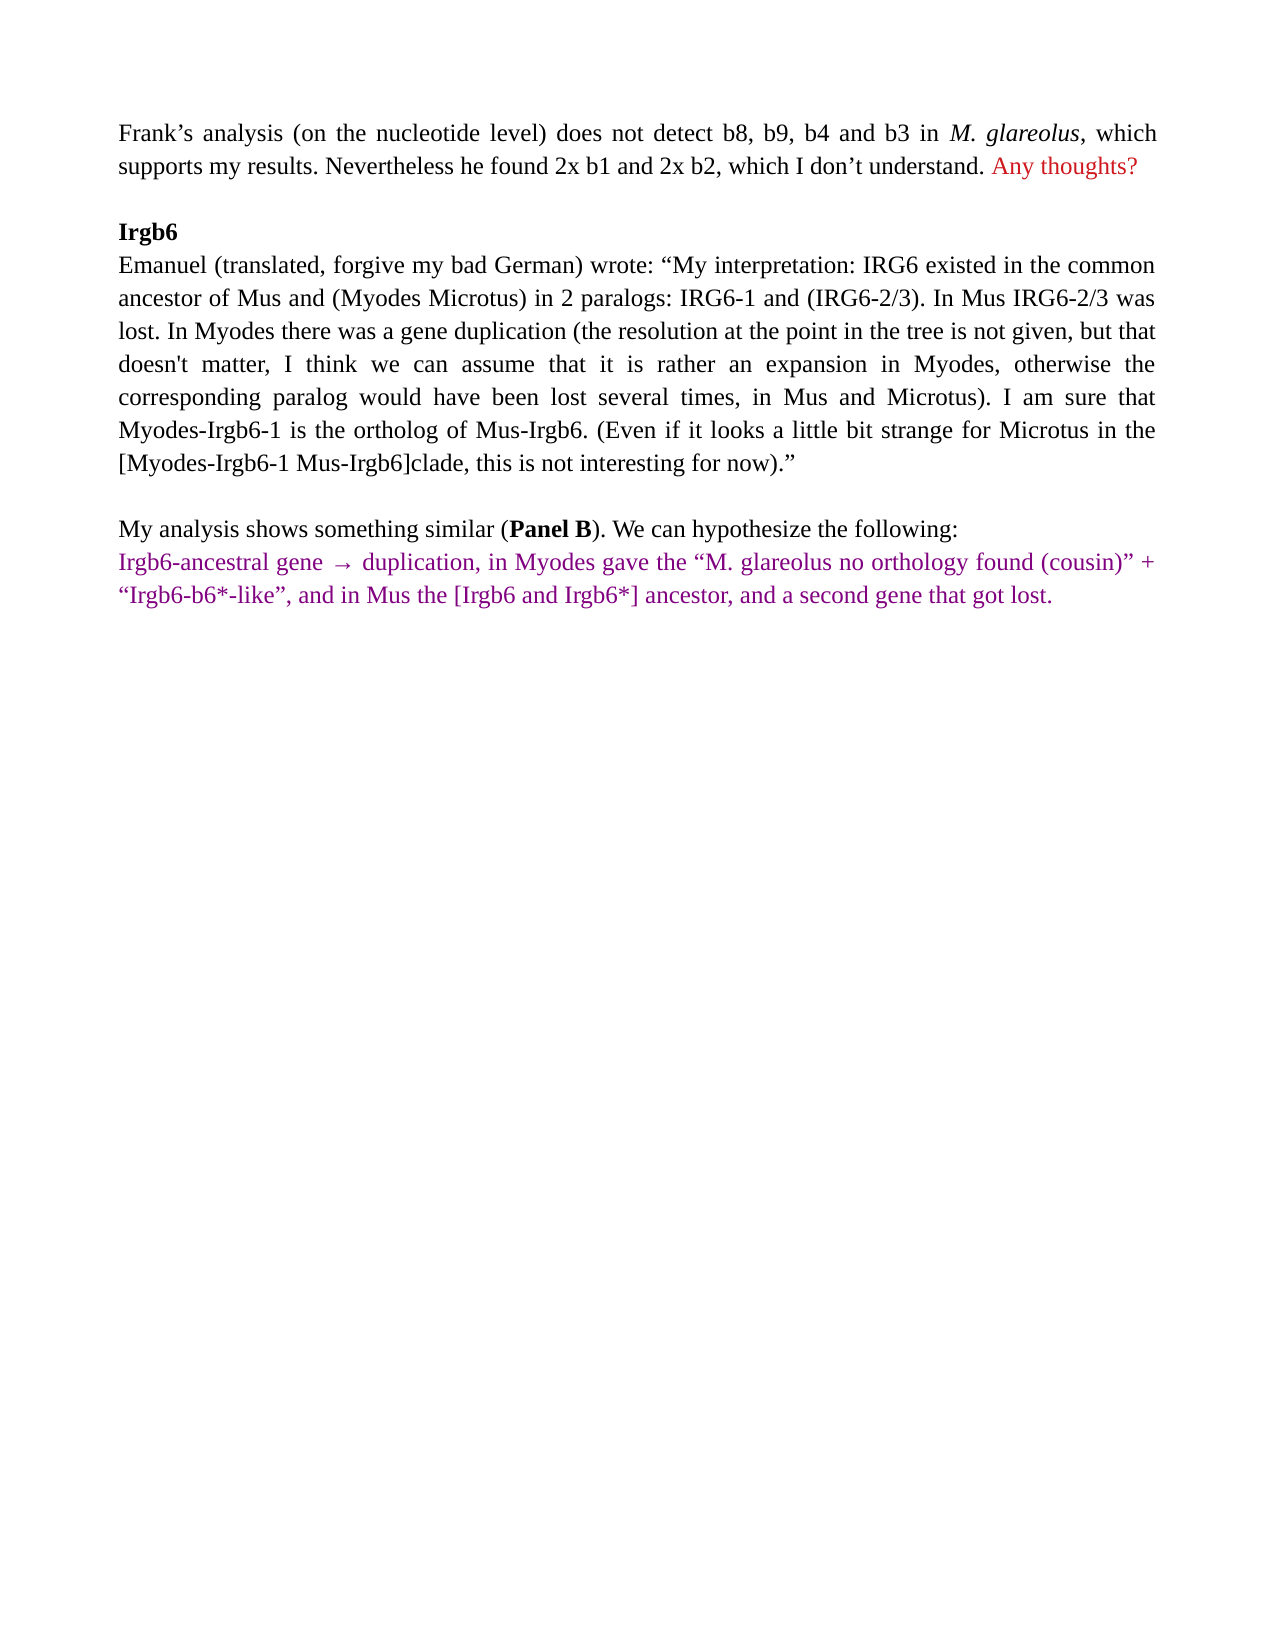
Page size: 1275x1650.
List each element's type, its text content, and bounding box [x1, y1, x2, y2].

text Irgb6-ancestral gene → duplication, in Myodes gave the “M. glareolus no orthology found (cousin)” + “Irgb6-b6*-like”, and in Mus the [Irgb6 and Irgb6*] ancestor, and a second gene that got lost. [118, 547, 1157, 609]
text Irgb6 [118, 217, 1157, 246]
text My analysis shows something similar (Panel B). We can hypothesize the following: [118, 514, 1157, 543]
text Emanuel (translated, forgive my bad German) wrote: “My interpretation: IRG6 existed in the common ancestor of Mus and (Myodes Microtus) in 2 paralogs: IRG6-1 and (IRG6-2/3). In Mus IRG6-2/3 was lost. In Myodes there was a gene duplication (the resolution at the point in the tree is not given, but that doesn't matter, I think we can assume that it is rather an expansion in Myodes, otherwise the corresponding paralog would have been lost several times, in Mus and Microtus). I am sure that Myodes-Irgb6-1 is the ortholog of Mus-Irgb6. (Even if it looks a little bit strange for Microtus in the [Myodes-Irgb6-1 Mus-Irgb6]clade, this is not interesting for now).” [118, 250, 1157, 477]
text Frank’s analysis (on the nucleotide level) does not detect b8, b9, b4 and b3 in M. glareolus, which supports my results. Nevertheless he found 2x b1 and 2x b2, which I don’t understand. Any thoughts? [118, 118, 1157, 180]
